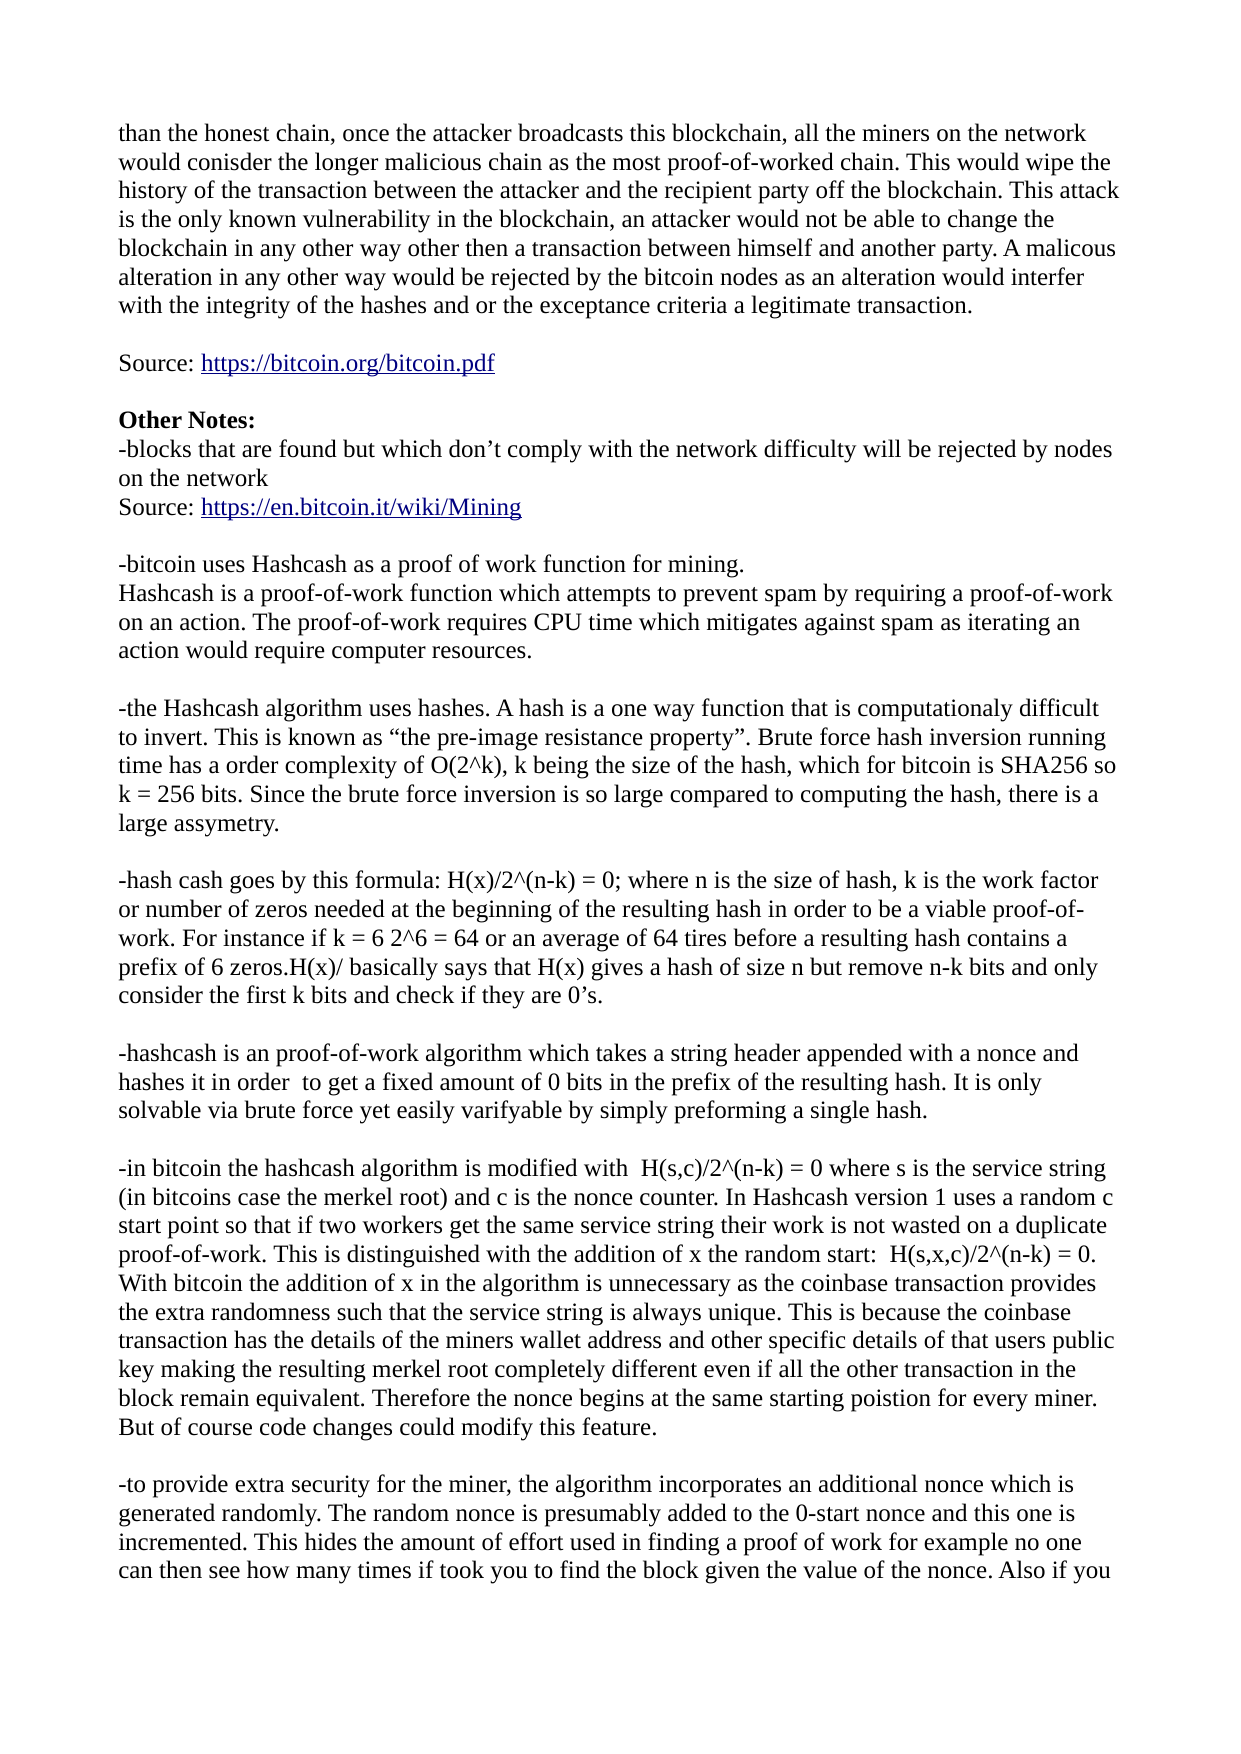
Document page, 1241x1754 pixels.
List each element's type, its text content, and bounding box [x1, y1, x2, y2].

text -hashcash is an proof-of-work algorithm which takes a string header appended with a nonce and hashes it in order to get a fixed amount of 0 bits in the prefix of the resulting hash. It is only solvable via brute force yet easily varifyable by simply preforming a single hash. [118, 1038, 1122, 1124]
text -the Hashcash algorithm uses hashes. A hash is a one way function that is computationaly difficult to invert. This is known as “the pre-image resistance property”. Brute force hash inversion running time has a order complexity of O(2^k), k being the size of the hash, which for bitcoin is SHA256 so k = 256 bits. Since the brute force inversion is so large compared to computing the hash, there is a large assymetry. [118, 693, 1122, 837]
text Source: https://en.bitcoin.it/wiki/Mining [118, 492, 1122, 521]
text Hashcash is a proof-of-work function which attempts to prevent spam by requiring a proof-of-work on an action. The proof-of-work requires CPU time which mitigates against spam as iterating an action would require computer resources. [118, 578, 1122, 664]
text Source: https://bitcoin.org/bitcoin.pdf [118, 348, 1122, 377]
text Other Notes: [118, 406, 1122, 434]
text -hash cash goes by this formula: H(x)/2^(n-k) = 0; where n is the size of hash, k is the work factor or number of zeros needed at the beginning of the resulting hash in order to be a viable proof-of-work. For instance if k = 6 2^6 = 64 or an average of 64 tires before a resulting hash contains a prefix of 6 zeros.H(x)/ basically says that H(x) gives a hash of size n but remove n-k bits and only consider the first k bits and check if they are 0’s. [118, 866, 1122, 1009]
text -blocks that are found but which don’t comply with the network difficulty will be rejected by nodes on the network [118, 434, 1122, 492]
text -in bitcoin the hashcash algorithm is modified with H(s,c)/2^(n-k) = 0 where s is the service string (in bitcoins case the merkel root) and c is the nonce counter. In Hashcash version 1 uses a random c start point so that if two workers get the same service string their work is not wasted on a duplicate proof-of-work. This is distinguished with the addition of x the random start: H(s,x,c)/2^(n-k) = 0. With bitcoin the addition of x in the algorithm is unnecessary as the coinbase transaction provides the extra randomness such that the service string is always unique. This is because the coinbase transaction has the details of the miners wallet address and other specific details of that users public key making the resulting merkel root completely different even if all the other transaction in the block remain equivalent. Therefore the nonce begins at the same starting poistion for every miner. But of course code changes could modify this feature. [118, 1153, 1122, 1441]
text than the honest chain, once the attacker broadcasts this blockchain, all the miners on the network would conisder the longer malicious chain as the most proof-of-worked chain. This would wipe the history of the transaction between the attacker and the recipient party off the blockchain. This attack is the only known vulnerability in the blockchain, an attacker would not be able to change the blockchain in any other way other then a transaction between himself and another party. A malicous alteration in any other way would be rejected by the bitcoin nodes as an alteration would interfer with the integrity of the hashes and or the exceptance criteria a legitimate transaction. [118, 118, 1122, 319]
text -bitcoin uses Hashcash as a proof of work function for mining. [118, 549, 1122, 578]
text -to provide extra security for the miner, the algorithm incorporates an additional nonce which is generated randomly. The random nonce is presumably added to the 0-start nonce and this one is incremented. This hides the amount of effort used in finding a proof of work for example no one can then see how many times if took you to find the block given the value of the nonce. Also if you [118, 1469, 1122, 1584]
